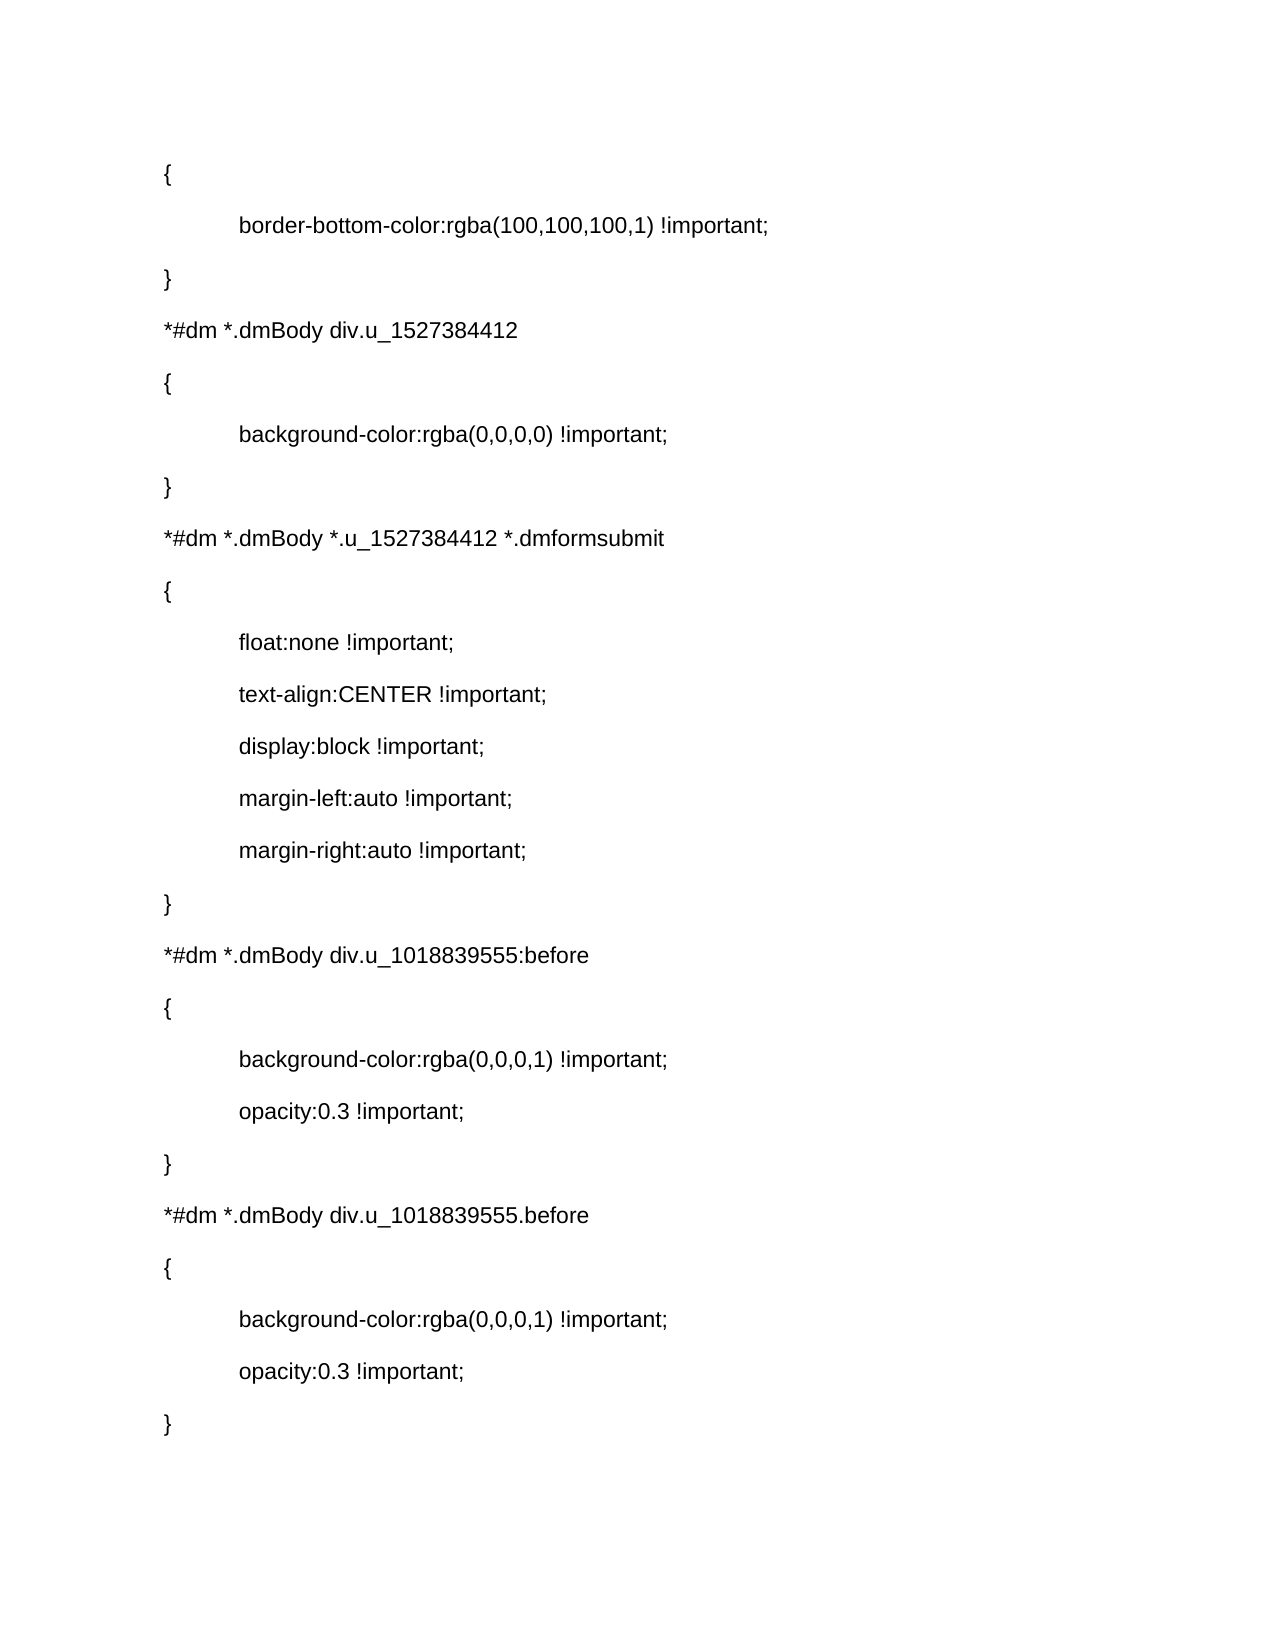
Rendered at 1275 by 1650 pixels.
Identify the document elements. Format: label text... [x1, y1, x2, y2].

table_cell } [153, 1400, 1125, 1452]
table_cell border-bottom-color:rgba(100,100,100,1) !important; [153, 202, 1125, 254]
table_cell background-color:rgba(0,0,0,1) !important; [153, 1035, 1125, 1087]
table_cell background-color:rgba(0,0,0,0) !important; [153, 410, 1125, 462]
table_cell } [153, 254, 1125, 306]
table_cell background-color:rgba(0,0,0,1) !important; [153, 1296, 1125, 1348]
table_cell } [153, 463, 1125, 514]
table_cell opacity:0.3 !important; [153, 1348, 1125, 1400]
table_cell { [153, 358, 1125, 410]
table_cell margin-right:auto !important; [153, 827, 1125, 879]
table_cell text-align:CENTER !important; [153, 671, 1125, 723]
table_cell opacity:0.3 !important; [153, 1088, 1125, 1139]
table_cell } [153, 1140, 1125, 1192]
table_cell *#dm *.dmBody div.u_1018839555:before [153, 931, 1125, 983]
table_cell margin-left:auto !important; [153, 775, 1125, 827]
table_cell float:none !important; [153, 619, 1125, 671]
table_cell *#dm *.dmBody div.u_1527384412 [153, 306, 1125, 358]
table_cell { [153, 983, 1125, 1035]
table_cell *#dm *.dmBody div.u_1018839555.before [153, 1192, 1125, 1244]
table_cell *#dm *.dmBody *.u_1527384412 *.dmformsubmit [153, 515, 1125, 567]
table_cell { [153, 567, 1125, 619]
table_cell { [153, 150, 1125, 202]
table_cell { [153, 1244, 1125, 1296]
table_cell display:block !important; [153, 723, 1125, 775]
table_cell } [153, 879, 1125, 931]
